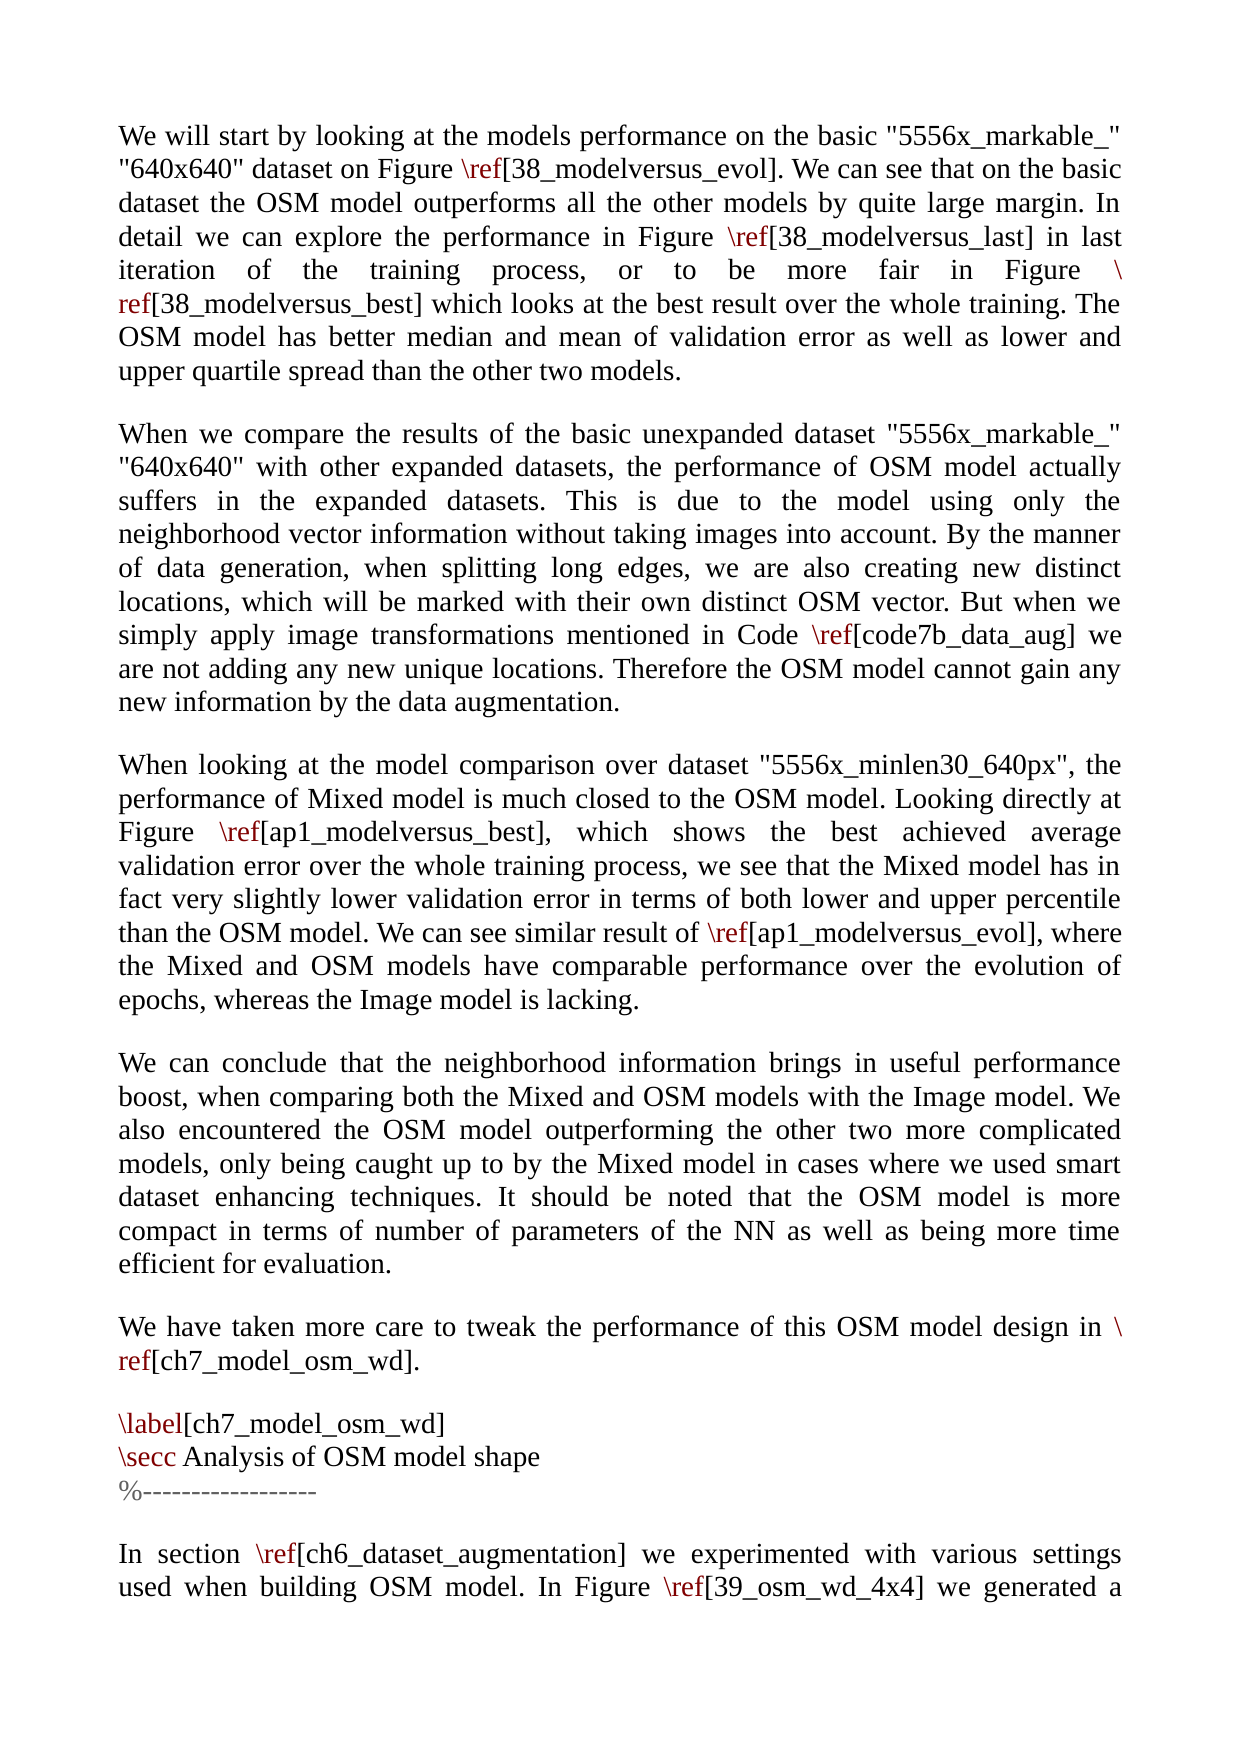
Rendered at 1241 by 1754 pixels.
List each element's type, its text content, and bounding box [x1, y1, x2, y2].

text When we compare the results of the basic unexpanded dataset "5556x_markable_" "640x640" with other expanded datasets, the performance of OSM model actually suffers in the expanded datasets. This is due to the model using only the neighborhood vector information without taking images into account. By the manner of data generation, when splitting long edges, we are also creating new distinct locations, which will be marked with their own distinct OSM vector. But when we simply apply image transformations mentioned in Code \ref[code7b_data_aug] we are not adding any new unique locations. Therefore the OSM model cannot gain any new information by the data augmentation. [118, 416, 1122, 718]
text In section \ref[ch6_dataset_augmentation] we experimented with various settings used when building OSM model. In Figure \ref[39_osm_wd_4x4] we generated a [118, 1536, 1122, 1603]
text \label[ch7_model_osm_wd] [118, 1406, 1122, 1439]
text When looking at the model comparison over dataset "5556x_minlen30_640px", the performance of Mixed model is much closed to the OSM model. Looking directly at Figure \ref[ap1_modelversus_best], which shows the best achieved average validation error over the whole training process, we see that the Mixed model has in fact very slightly lower validation error in terms of both lower and upper percentile than the OSM model. We can see similar result of \ref[ap1_modelversus_evol], where the Mixed and OSM models have comparable performance over the evolution of epochs, whereas the Image model is lacking. [118, 747, 1122, 1016]
text We will start by looking at the models performance on the basic "5556x_markable_" "640x640" dataset on Figure \ref[38_modelversus_evol]. We can see that on the basic dataset the OSM model outperforms all the other models by quite large margin. In detail we can explore the performance in Figure \ref[38_modelversus_last] in last iteration of the training process, or to be more fair in Figure \ref[38_modelversus_best] which looks at the best result over the whole training. The OSM model has better median and mean of validation error as well as lower and upper quartile spread than the other two models. [118, 118, 1122, 386]
text We have taken more care to tweak the performance of this OSM model design in \ref[ch7_model_osm_wd]. [118, 1309, 1122, 1376]
text %------------------ [118, 1473, 1122, 1507]
text We can conclude that the neighborhood information brings in useful performance boost, when comparing both the Mixed and OSM models with the Image model. We also encountered the OSM model outperforming the other two more complicated models, only being caught up to by the Mixed model in cases where we used smart dataset enhancing techniques. It should be noted that the OSM model is more compact in terms of number of parameters of the NN as well as being more time efficient for evaluation. [118, 1045, 1122, 1280]
text \secc Analysis of OSM model shape [118, 1439, 1122, 1473]
